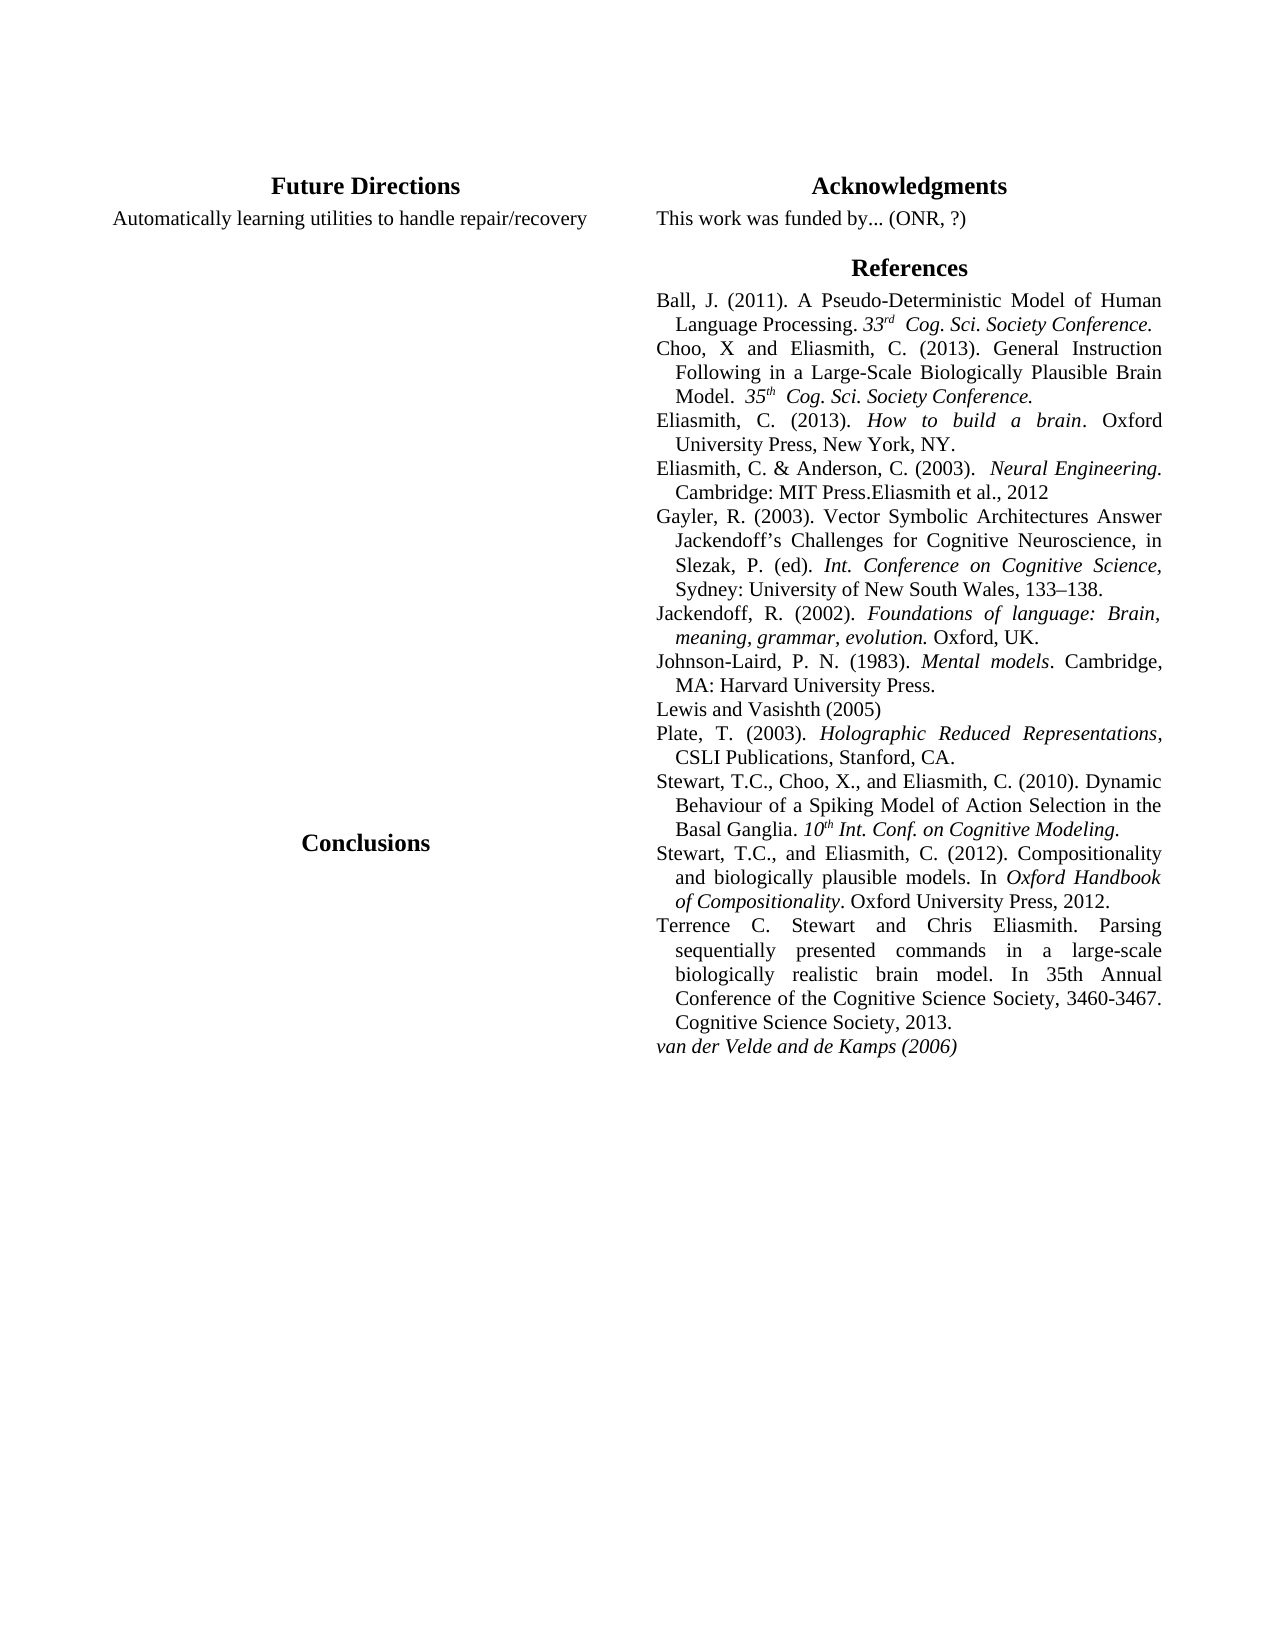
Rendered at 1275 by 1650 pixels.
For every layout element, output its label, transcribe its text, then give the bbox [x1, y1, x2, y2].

text Eliasmith, C. (2013). How to build a brain. Oxford University Press, New York, NY. [656, 408, 1162, 456]
text Stewart, T.C., and Eliasmith, C. (2012). Compositionality and biologically plausible models. In Oxford Handbook of Compositionality. Oxford University Press, 2012. [656, 841, 1162, 913]
subtitle Conclusions [112, 828, 619, 857]
text Choo, X and Eliasmith, C. (2013). General Instruction Following in a Large-Scale Biologically Plausible Brain Model. 35th Cog. Sci. Society Conference. [656, 336, 1162, 408]
subtitle Acknowledgments [656, 171, 1162, 199]
text Terrence C. Stewart and Chris Eliasmith. Parsing sequentially presented commands in a large-scale biologically realistic brain model. In 35th Annual Conference of the Cognitive Science Society, 3460-3467. Cognitive Science Society, 2013. [656, 913, 1162, 1034]
text Johnson-Laird, P. N. (1983). Mental models. Cambridge, MA: Harvard University Press. [656, 649, 1162, 697]
subtitle References [656, 253, 1162, 282]
subtitle Future Directions [112, 171, 619, 199]
text Lewis and Vasishth (2005) [656, 697, 1162, 721]
text Plate, T. (2003). Holographic Reduced Representations, CSLI Publications, Stanford, CA. [656, 721, 1162, 769]
text Automatically learning utilities to handle repair/recovery [112, 206, 619, 230]
text Ball, J. (2011). A Pseudo-Deterministic Model of Human Language Processing. 33rd Cog. Sci. Society Conference. [656, 288, 1162, 336]
text Stewart, T.C., Choo, X., and Eliasmith, C. (2010). Dynamic Behaviour of a Spiking Model of Action Selection in the Basal Ganglia. 10th Int. Conf. on Cognitive Modeling. [656, 769, 1162, 841]
text van der Velde and de Kamps (2006) [656, 1034, 1162, 1058]
text Gayler, R. (2003). Vector Symbolic Architectures Answer Jackendoff’s Challenges for Cognitive Neuroscience, in Slezak, P. (ed). Int. Conference on Cognitive Science, Sydney: University of New South Wales, 133–138. [656, 504, 1162, 601]
text Eliasmith, C. & Anderson, C. (2003). Neural Engineering. Cambridge: MIT Press.Eliasmith et al., 2012 [656, 456, 1162, 504]
text This work was funded by... (ONR, ?) [656, 206, 1162, 230]
text Jackendoff, R. (2002). Foundations of language: Brain, meaning, grammar, evolution. Oxford, UK. [656, 601, 1162, 649]
